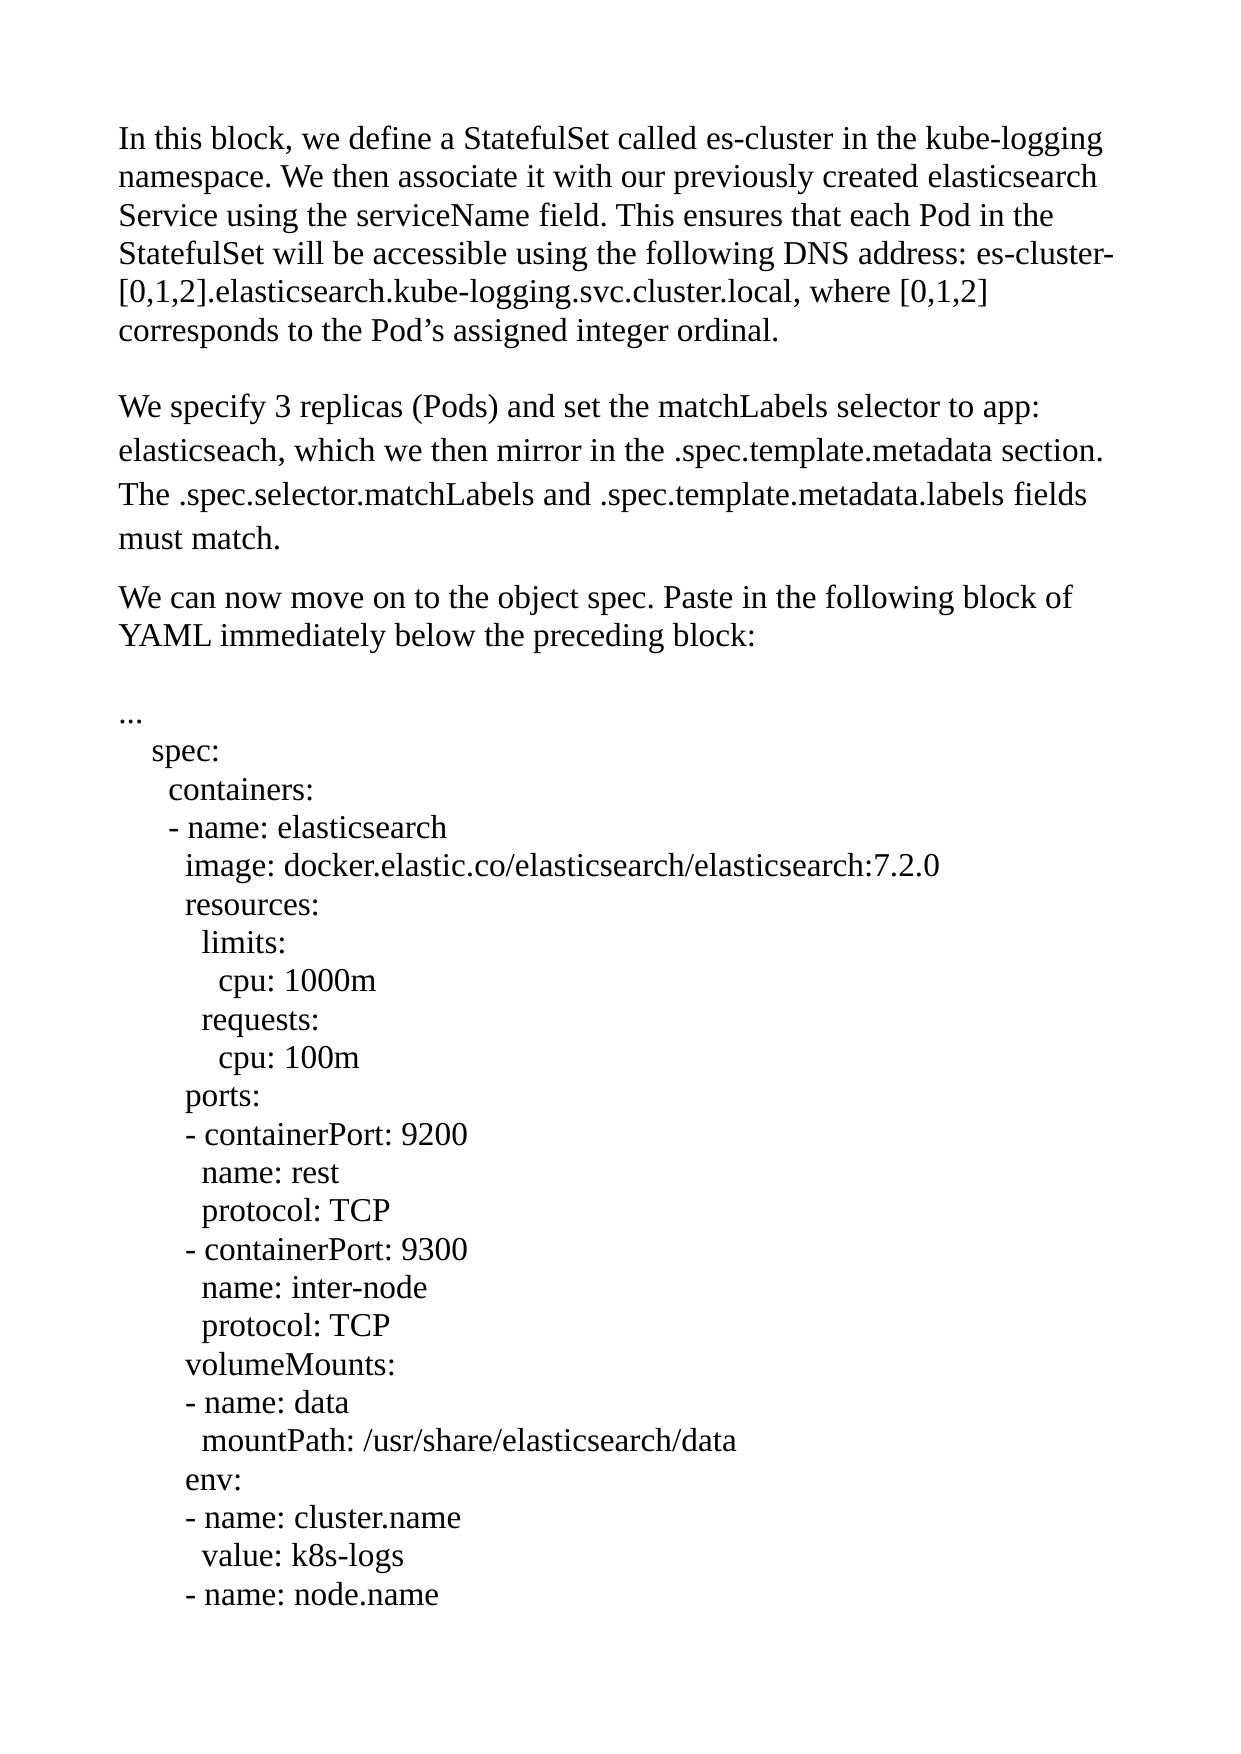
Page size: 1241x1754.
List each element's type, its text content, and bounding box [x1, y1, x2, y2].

text - name: node.name [118, 1574, 1122, 1612]
text - containerPort: 9300 [118, 1229, 1122, 1267]
text mountPath: /usr/share/elasticsearch/data [118, 1421, 1122, 1459]
text env: [118, 1459, 1122, 1497]
text protocol: TCP [118, 1191, 1122, 1229]
text resources: [118, 884, 1122, 922]
text image: docker.elastic.co/elasticsearch/elasticsearch:7.2.0 [118, 846, 1122, 884]
text cpu: 100m [118, 1037, 1122, 1076]
text limits: [118, 922, 1122, 961]
text In this block, we define a StatefulSet called es-cluster in the kube-logging namespace. We then associate it with our previously created elasticsearch Service using the serviceName field. This ensures that each Pod in the StatefulSet will be accessible using the following DNS address: es-cluster-[0,1,2].elasticsearch.kube-logging.svc.cluster.local, where [0,1,2] corresponds to the Pod’s assigned integer ordinal. [118, 118, 1122, 348]
text - name: cluster.name [118, 1497, 1122, 1536]
text - containerPort: 9200 [118, 1114, 1122, 1152]
text requests: [118, 999, 1122, 1037]
text protocol: TCP [118, 1306, 1122, 1344]
text name: inter-node [118, 1267, 1122, 1306]
text We can now move on to the object spec. Paste in the following block of YAML immediately below the preceding block: [118, 577, 1122, 654]
text ports: [118, 1076, 1122, 1114]
text spec: [118, 731, 1122, 769]
text - name: elasticsearch [118, 807, 1122, 846]
text value: k8s-logs [118, 1536, 1122, 1574]
text We specify 3 replicas (Pods) and set the matchLabels selector to app: elasticseach, which we then mirror in the .spec.template.metadata section. The .spec.selector.matchLabels and .spec.template.metadata.labels fields must match. [118, 386, 1122, 557]
text containers: [118, 769, 1122, 807]
text cpu: 1000m [118, 961, 1122, 999]
text volumeMounts: [118, 1344, 1122, 1382]
text ... [118, 692, 1122, 731]
text - name: data [118, 1382, 1122, 1421]
text name: rest [118, 1152, 1122, 1191]
